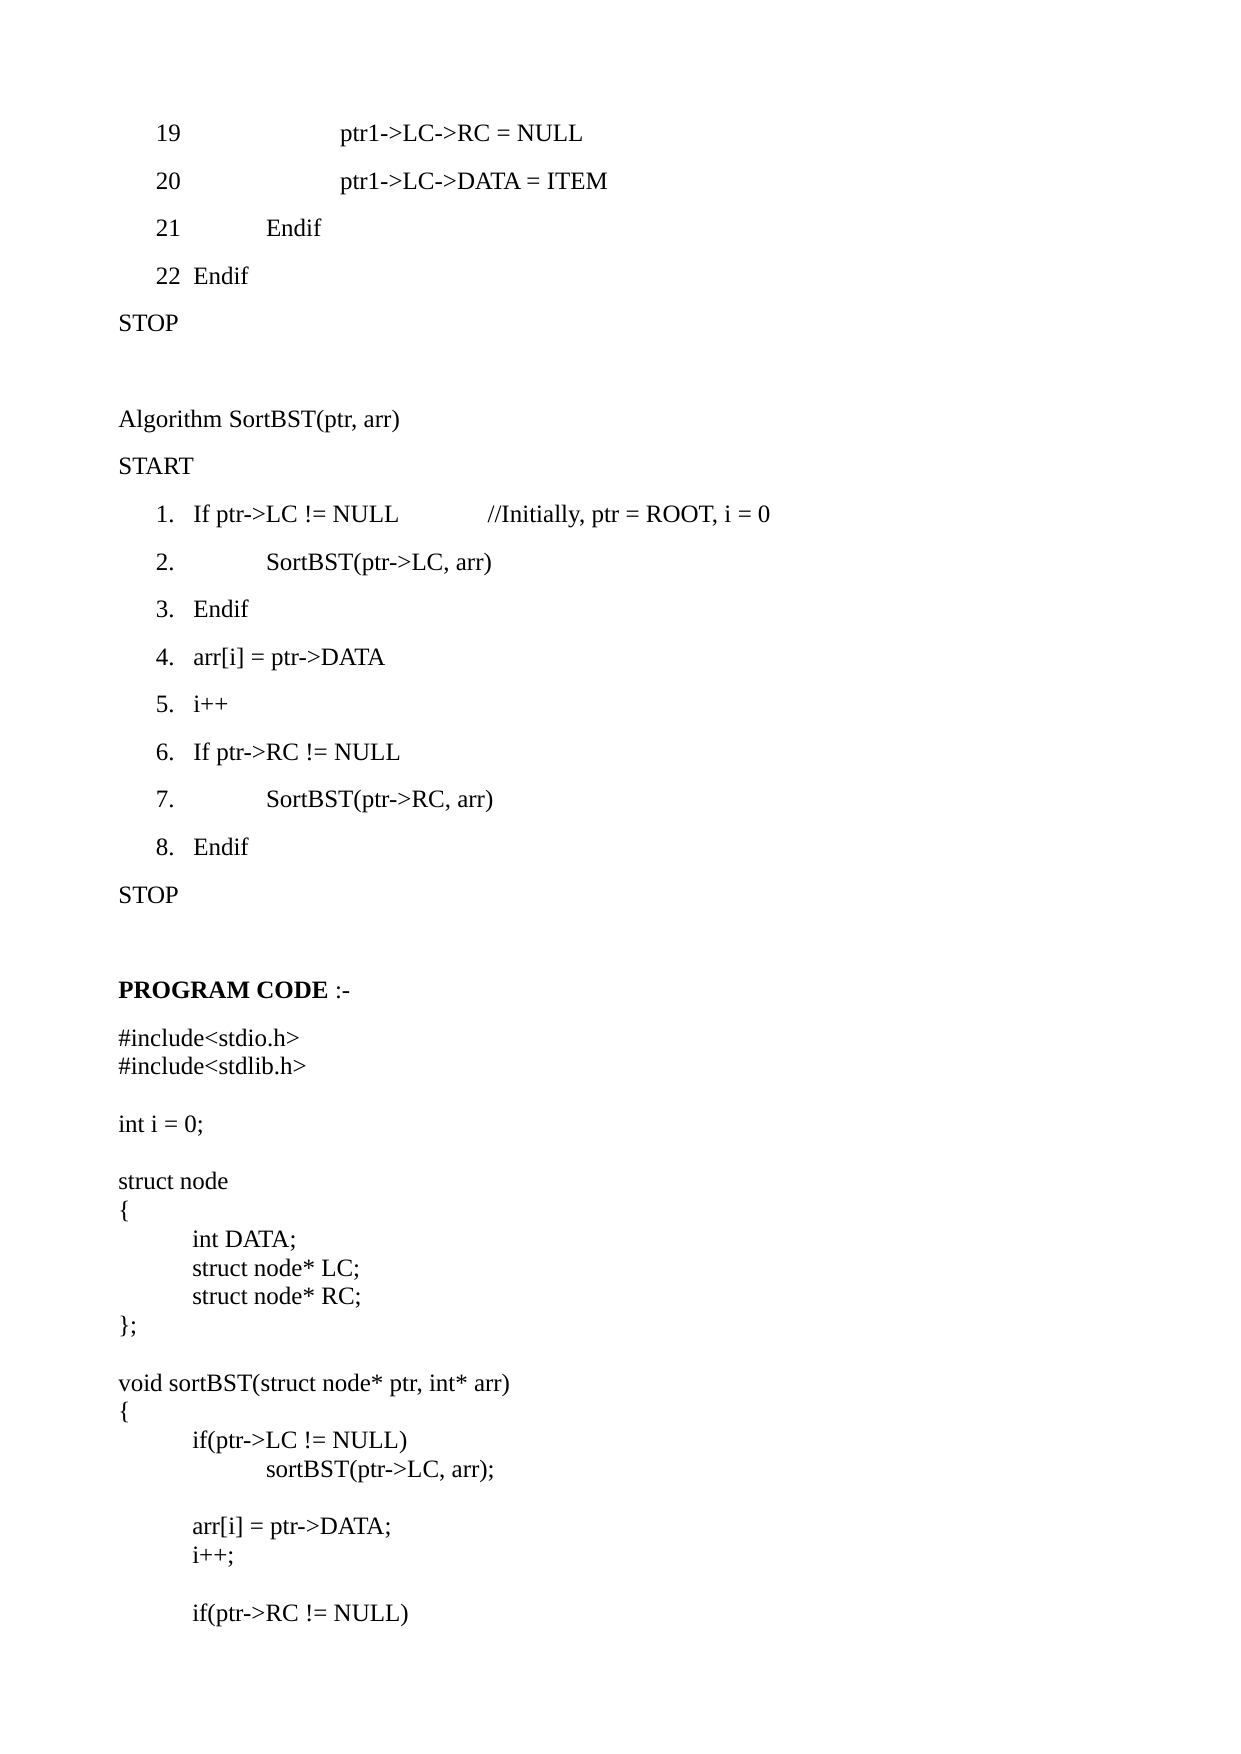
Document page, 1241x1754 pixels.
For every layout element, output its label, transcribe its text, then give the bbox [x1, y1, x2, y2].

list SortBST(ptr->RC, arr) [156, 784, 1122, 813]
text if(ptr->LC != NULL) [118, 1425, 1122, 1454]
list i++ [156, 689, 1122, 718]
text Algorithm SortBST(ptr, arr) [118, 404, 1122, 432]
list SortBST(ptr->LC, arr) [156, 547, 1122, 575]
list Endif [156, 832, 1122, 861]
text PROGRAM CODE :- [118, 975, 1122, 1004]
text START [118, 451, 1122, 480]
list Endif [156, 594, 1122, 623]
text int i = 0; [118, 1109, 1122, 1138]
text #include<stdio.h> [118, 1023, 1122, 1051]
list ptr1->LC->RC = NULL [156, 118, 1122, 147]
list If ptr->RC != NULL [156, 737, 1122, 766]
text if(ptr->RC != NULL) [118, 1598, 1122, 1626]
text struct node* RC; [118, 1281, 1122, 1310]
list If ptr->LC != NULL //Initially, ptr = ROOT, i = 0 [156, 499, 1122, 528]
text { [118, 1396, 1122, 1425]
text int DATA; [118, 1224, 1122, 1253]
text STOP [118, 880, 1122, 908]
text #include<stdlib.h> [118, 1051, 1122, 1080]
list ptr1->LC->DATA = ITEM [156, 166, 1122, 194]
text struct node [118, 1166, 1122, 1195]
text { [118, 1195, 1122, 1224]
list Endif [156, 213, 1122, 242]
text void sortBST(struct node* ptr, int* arr) [118, 1368, 1122, 1396]
list arr[i] = ptr->DATA [156, 642, 1122, 671]
text }; [118, 1310, 1122, 1339]
text i++; [118, 1540, 1122, 1569]
text sortBST(ptr->LC, arr); [118, 1454, 1122, 1483]
text STOP [118, 308, 1122, 337]
text arr[i] = ptr->DATA; [118, 1511, 1122, 1540]
text struct node* LC; [118, 1253, 1122, 1281]
list Endif [156, 261, 1122, 290]
